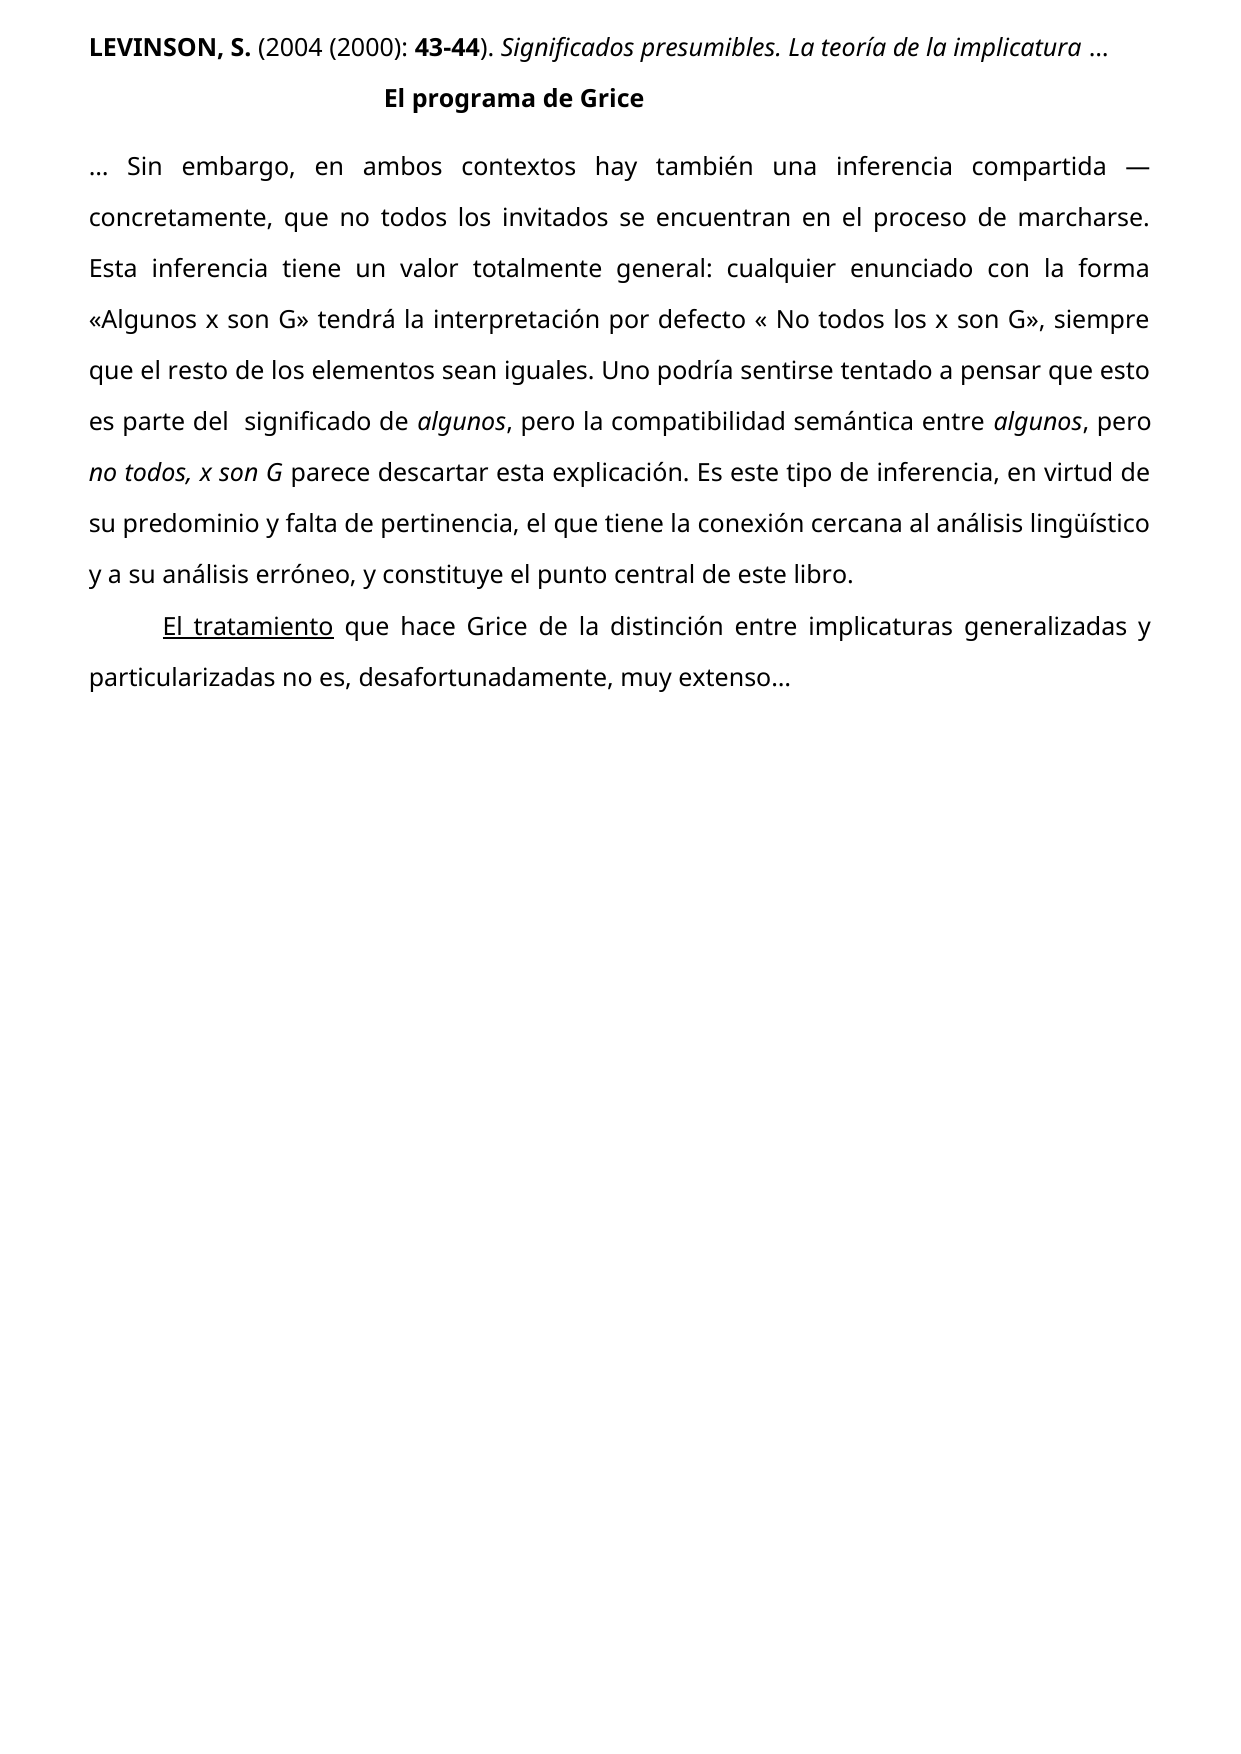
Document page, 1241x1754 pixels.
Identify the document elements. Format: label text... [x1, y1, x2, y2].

text … Sin embargo, en ambos contextos hay también una inferencia compartida —concretamente, que no todos los invitados se encuentran en el proceso de marcharse. Esta inferencia tiene un valor totalmente general: cualquier enunciado con la forma «Algunos x son G» tendrá la interpretación por defecto « No todos los x son G», siempre que el resto de los elementos sean iguales. Uno podría sentirse tentado a pensar que esto es parte del significado de algunos, pero la compatibilidad semántica entre algunos, pero no todos, x son G parece descartar esta explicación. Es este tipo de inferencia, en virtud de su predominio y falta de pertinencia, el que tiene la conexión cercana al análisis lingüístico y a su análisis erróneo, y constituye el punto central de este libro. [88, 149, 1152, 591]
text El programa de Grice [88, 81, 1152, 115]
text El tratamiento que hace Grice de la distinción entre implicaturas generalizadas y particularizadas no es, desafortunadamente, muy extenso… [88, 608, 1152, 693]
text LEVINSON, S. (2004 (2000): 43-44). Significados presumibles. La teoría de la implicatura … [88, 29, 1152, 64]
